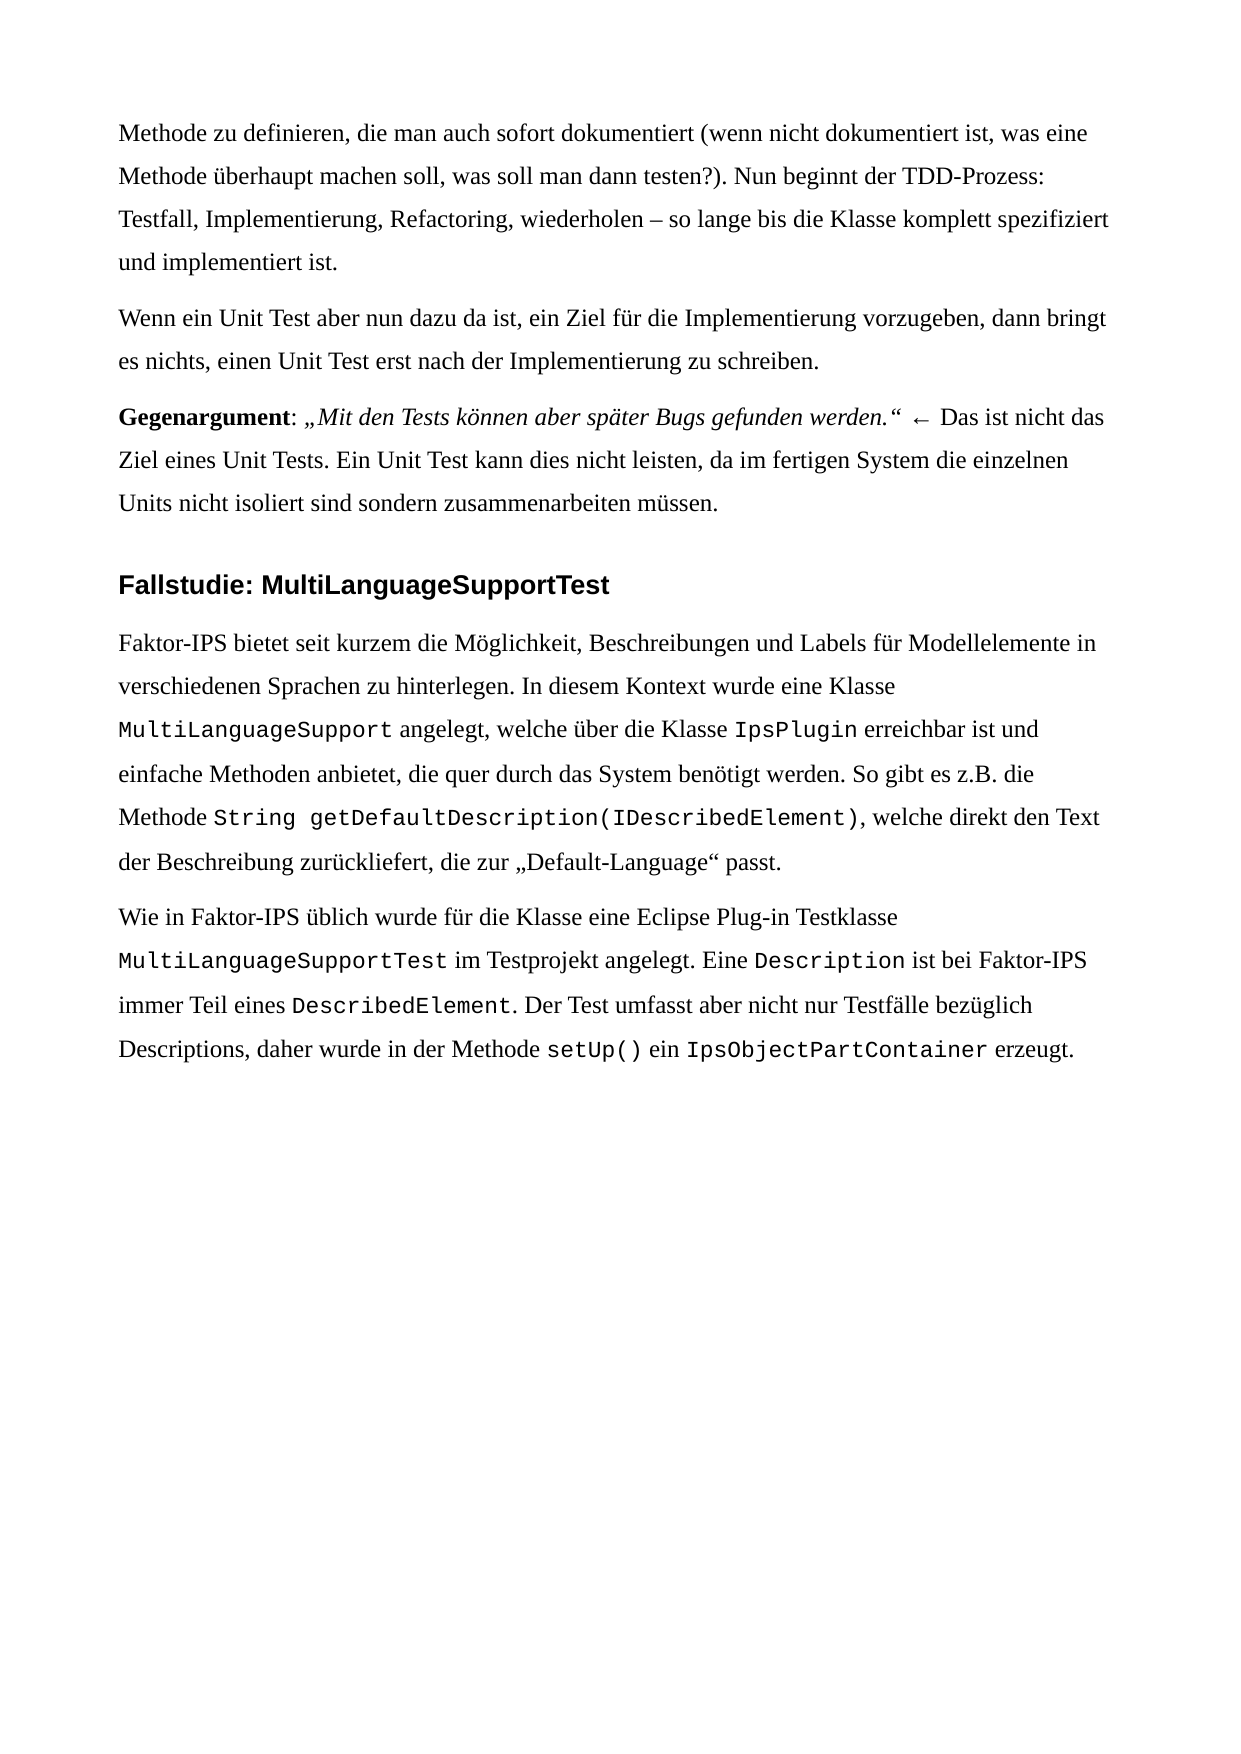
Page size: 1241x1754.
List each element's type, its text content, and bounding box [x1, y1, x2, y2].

text Faktor-IPS bietet seit kurzem die Möglichkeit, Beschreibungen und Labels für Modellelemente in verschiedenen Sprachen zu hinterlegen. In diesem Kontext wurde eine Klasse MultiLanguageSupport angelegt, welche über die Klasse IpsPlugin erreichbar ist und einfache Methoden anbietet, die quer durch das System benötigt werden. So gibt es z.B. die Methode String getDefaultDescription(IDescribedElement), welche direkt den Text der Beschreibung zurückliefert, die zur „Default-Language“ passt. [118, 628, 1122, 875]
text Gegenargument: „Mit den Tests können aber später Bugs gefunden werden.“ ← Das ist nicht das Ziel eines Unit Tests. Ein Unit Test kann dies nicht leisten, da im fertigen System die einzelnen Units nicht isoliert sind sondern zusammenarbeiten müssen. [118, 402, 1122, 517]
text Wie in Faktor-IPS üblich wurde für die Klasse eine Eclipse Plug-in Testklasse MultiLanguageSupportTest im Testprojekt angelegt. Eine Description ist bei Faktor-IPS immer Teil eines DescribedElement. Der Test umfasst aber nicht nur Testfälle bezüglich Descriptions, daher wurde in der Methode setUp() ein IpsObjectPartContainer erzeugt. [118, 902, 1122, 1065]
subtitle Fallstudie: MultiLanguageSupportTest [118, 569, 1122, 600]
text Methode zu definieren, die man auch sofort dokumentiert (wenn nicht dokumentiert ist, was eine Methode überhaupt machen soll, was soll man dann testen?). Nun beginnt der TDD-Prozess: Testfall, Implementierung, Refactoring, wiederholen – so lange bis die Klasse komplett spezifiziert und implementiert ist. [118, 118, 1122, 276]
text Wenn ein Unit Test aber nun dazu da ist, ein Ziel für die Implementierung vorzugeben, dann bringt es nichts, einen Unit Test erst nach der Implementierung zu schreiben. [118, 303, 1122, 375]
